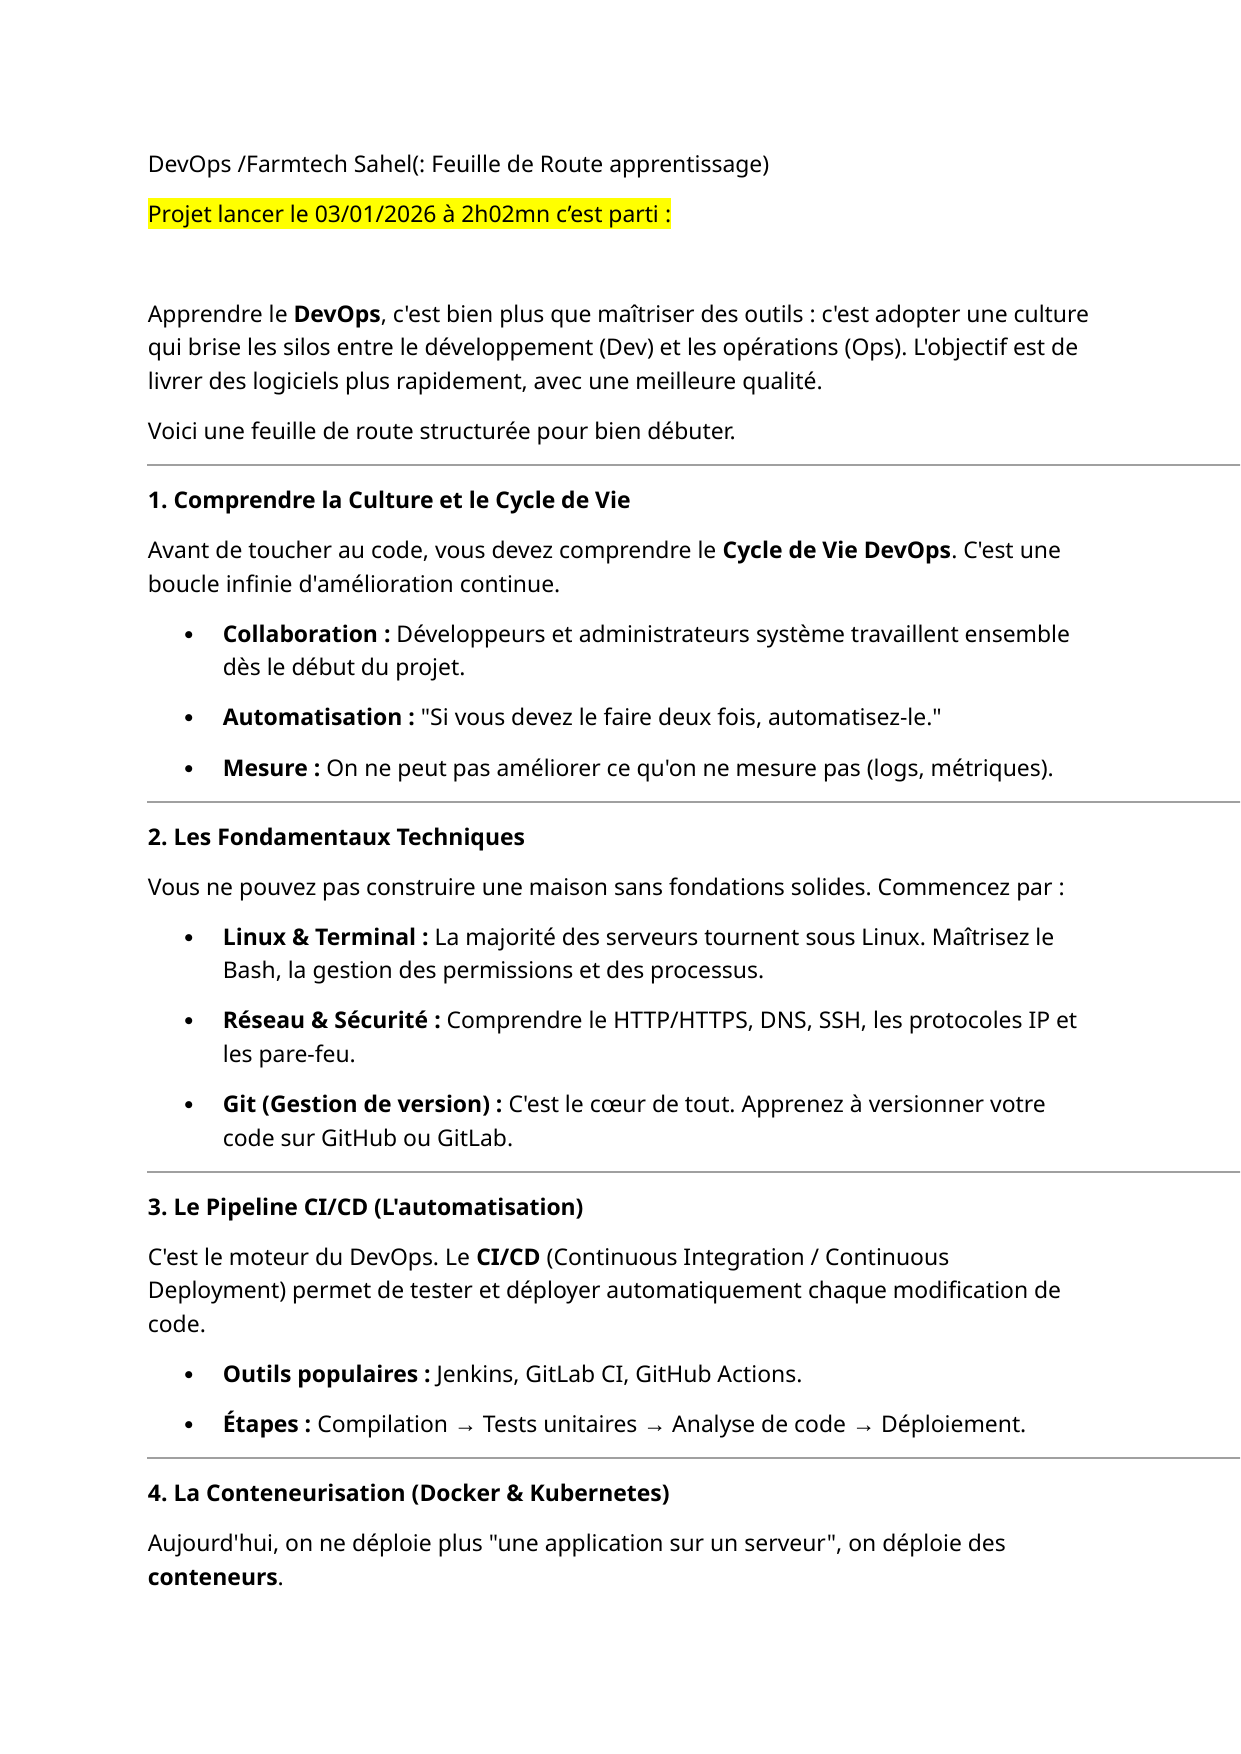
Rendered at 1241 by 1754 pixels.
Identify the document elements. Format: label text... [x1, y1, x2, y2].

text C'est le moteur du DevOps. Le CI/CD (Continuous Integration / Continuous Deployment) permet de tester et déployer automatiquement chaque modification de code. [148, 1241, 1093, 1339]
text Aujourd'hui, on ne déploie plus "une application sur un serveur", on déploie des conteneurs. [148, 1527, 1093, 1592]
text Projet lancer le 03/01/2026 à 2h02mn c’est parti : [148, 198, 1093, 229]
text 3. Le Pipeline CI/CD (L'automatisation) [148, 1191, 1093, 1222]
list Collaboration : Développeurs et administrateurs système travaillent ensemble dès le début du projet. [185, 618, 1093, 682]
list Outils populaires : Jenkins, GitLab CI, GitHub Actions. [185, 1358, 1093, 1389]
text Apprendre le DevOps, c'est bien plus que maîtriser des outils : c'est adopter une culture qui brise les silos entre le développement (Dev) et les opérations (Ops). L'objectif est de livrer des logiciels plus rapidement, avec une meilleure qualité. [148, 298, 1093, 396]
list Mesure : On ne peut pas améliorer ce qu'on ne mesure pas (logs, métriques). [185, 751, 1093, 783]
list Linux & Terminal : La majorité des serveurs tournent sous Linux. Maîtrisez le Bash, la gestion des permissions et des processus. [185, 921, 1093, 986]
list Automatisation : "Si vous devez le faire deux fois, automatisez-le." [185, 701, 1093, 733]
text Avant de toucher au code, vous devez comprendre le Cycle de Vie DevOps. C'est une boucle infinie d'amélioration continue. [148, 534, 1093, 599]
text Vous ne pouvez pas construire une maison sans fondations solides. Commencez par : [148, 871, 1093, 902]
text 2. Les Fondamentaux Techniques [148, 821, 1093, 852]
list Étapes : Compilation → Tests unitaires → Analyse de code → Déploiement. [185, 1408, 1093, 1439]
text 4. La Conteneurisation (Docker & Kubernetes) [148, 1477, 1093, 1508]
text 1. Comprendre la Culture et le Cycle de Vie [148, 484, 1093, 515]
list Git (Gestion de version) : C'est le cœur de tout. Apprenez à versionner votre code sur GitHub ou GitLab. [185, 1088, 1093, 1153]
text Voici une feuille de route structurée pour bien débuter. [148, 415, 1093, 446]
text DevOps /Farmtech Sahel(: Feuille de Route apprentissage) [148, 148, 1093, 179]
list Réseau & Sécurité : Comprendre le HTTP/HTTPS, DNS, SSH, les protocoles IP et les pare-feu. [185, 1004, 1093, 1069]
